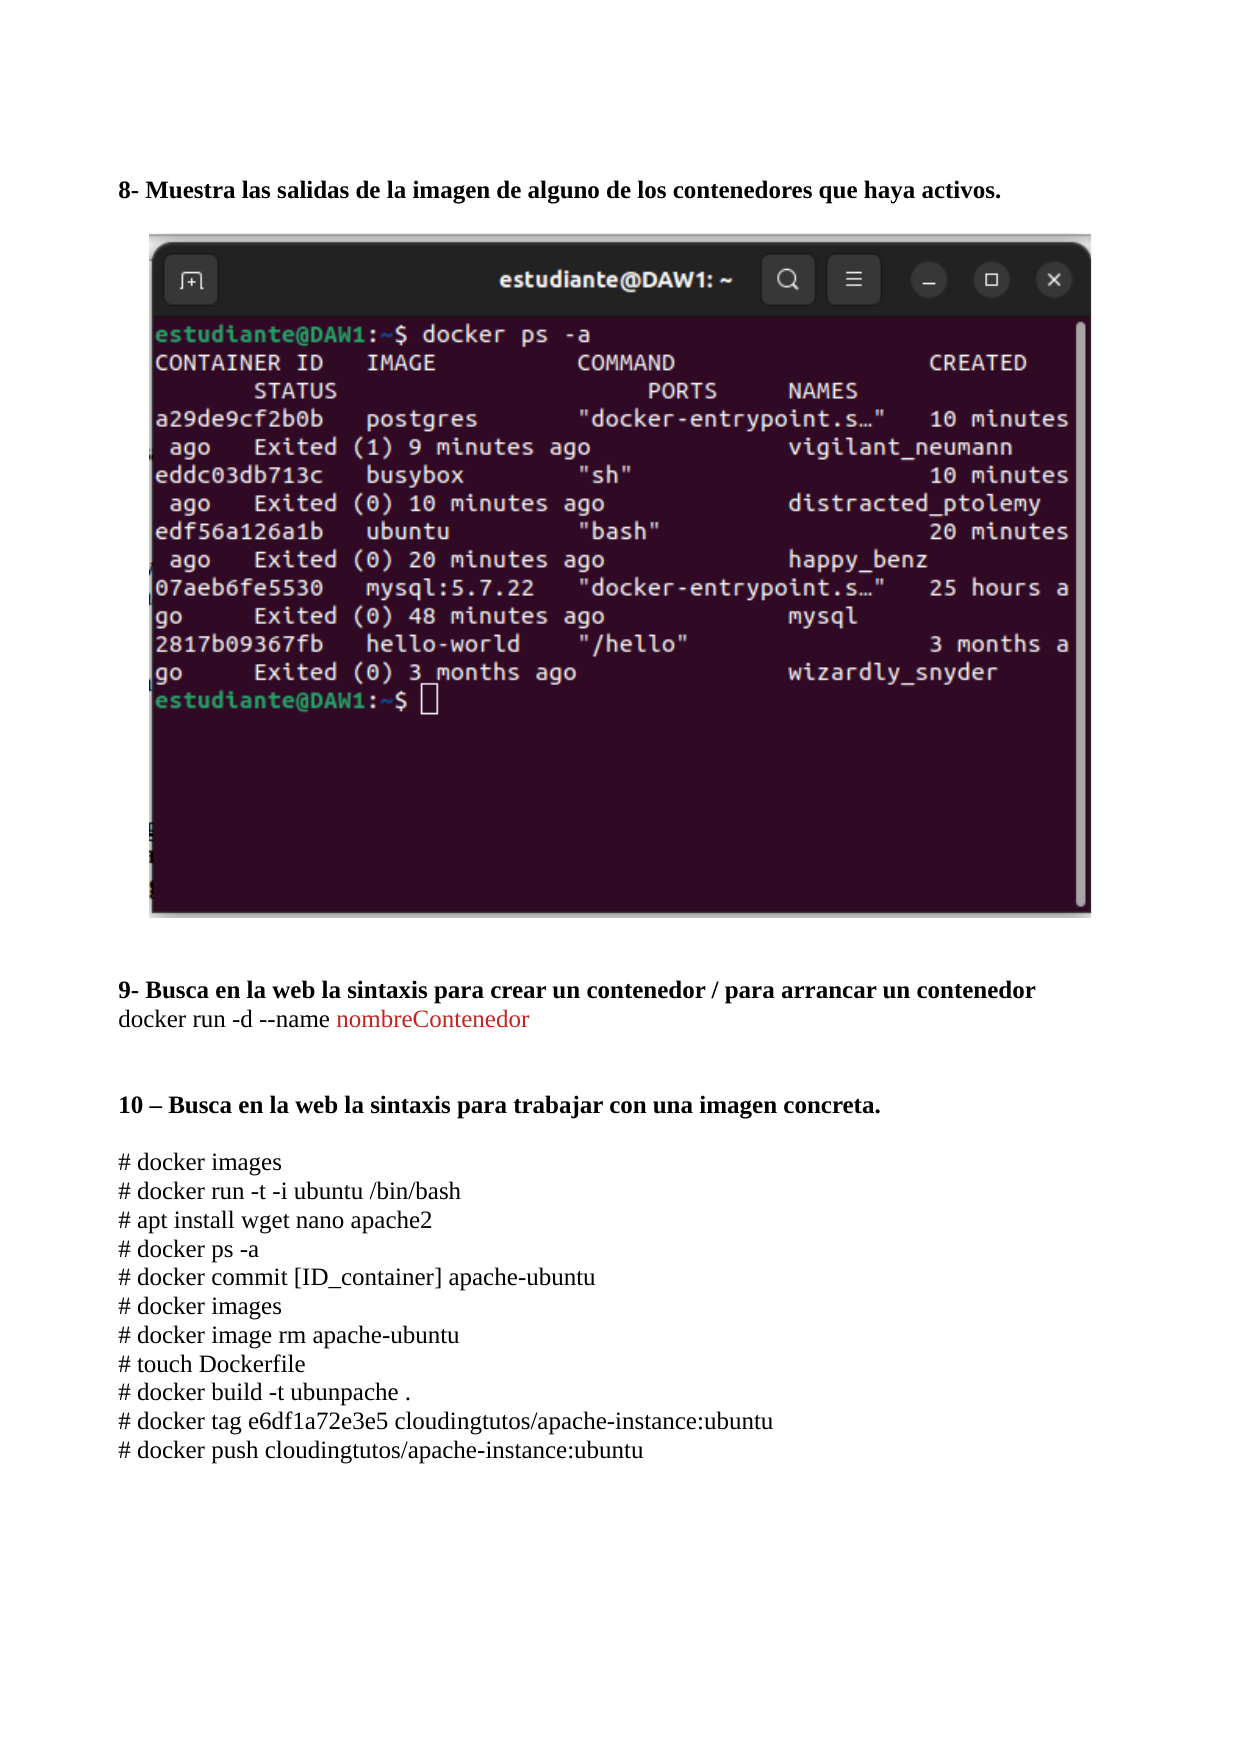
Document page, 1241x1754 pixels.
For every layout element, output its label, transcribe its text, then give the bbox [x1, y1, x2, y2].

text # apt install wget nano apache2 [118, 1205, 1122, 1234]
text # docker commit [ID_container] apache-ubuntu [118, 1262, 1122, 1291]
text # docker image rm apache-ubuntu [118, 1320, 1122, 1349]
text # touch Dockerfile [118, 1349, 1122, 1377]
text # docker images [118, 1291, 1122, 1320]
text # docker images [118, 1147, 1122, 1176]
text # docker push cloudingtutos/apache-instance:ubuntu [118, 1435, 1122, 1464]
text 9- Busca en la web la sintaxis para crear un contenedor / para arrancar un contenedor [118, 975, 1122, 1004]
text # docker ps -a [118, 1234, 1122, 1262]
text 8- Muestra las salidas de la imagen de alguno de los contenedores que haya activos. [118, 176, 1122, 204]
text docker run -d --name nombreContenedor [118, 1004, 1122, 1032]
text # docker tag e6df1a72e3e5 cloudingtutos/apache-instance:ubuntu [118, 1406, 1122, 1435]
text 10 – Busca en la web la sintaxis para trabajar con una imagen concreta. [118, 1090, 1122, 1119]
picture [149, 233, 1092, 918]
text # docker build -t ubunpache . [118, 1377, 1122, 1406]
text # docker run -t -i ubuntu /bin/bash [118, 1176, 1122, 1205]
